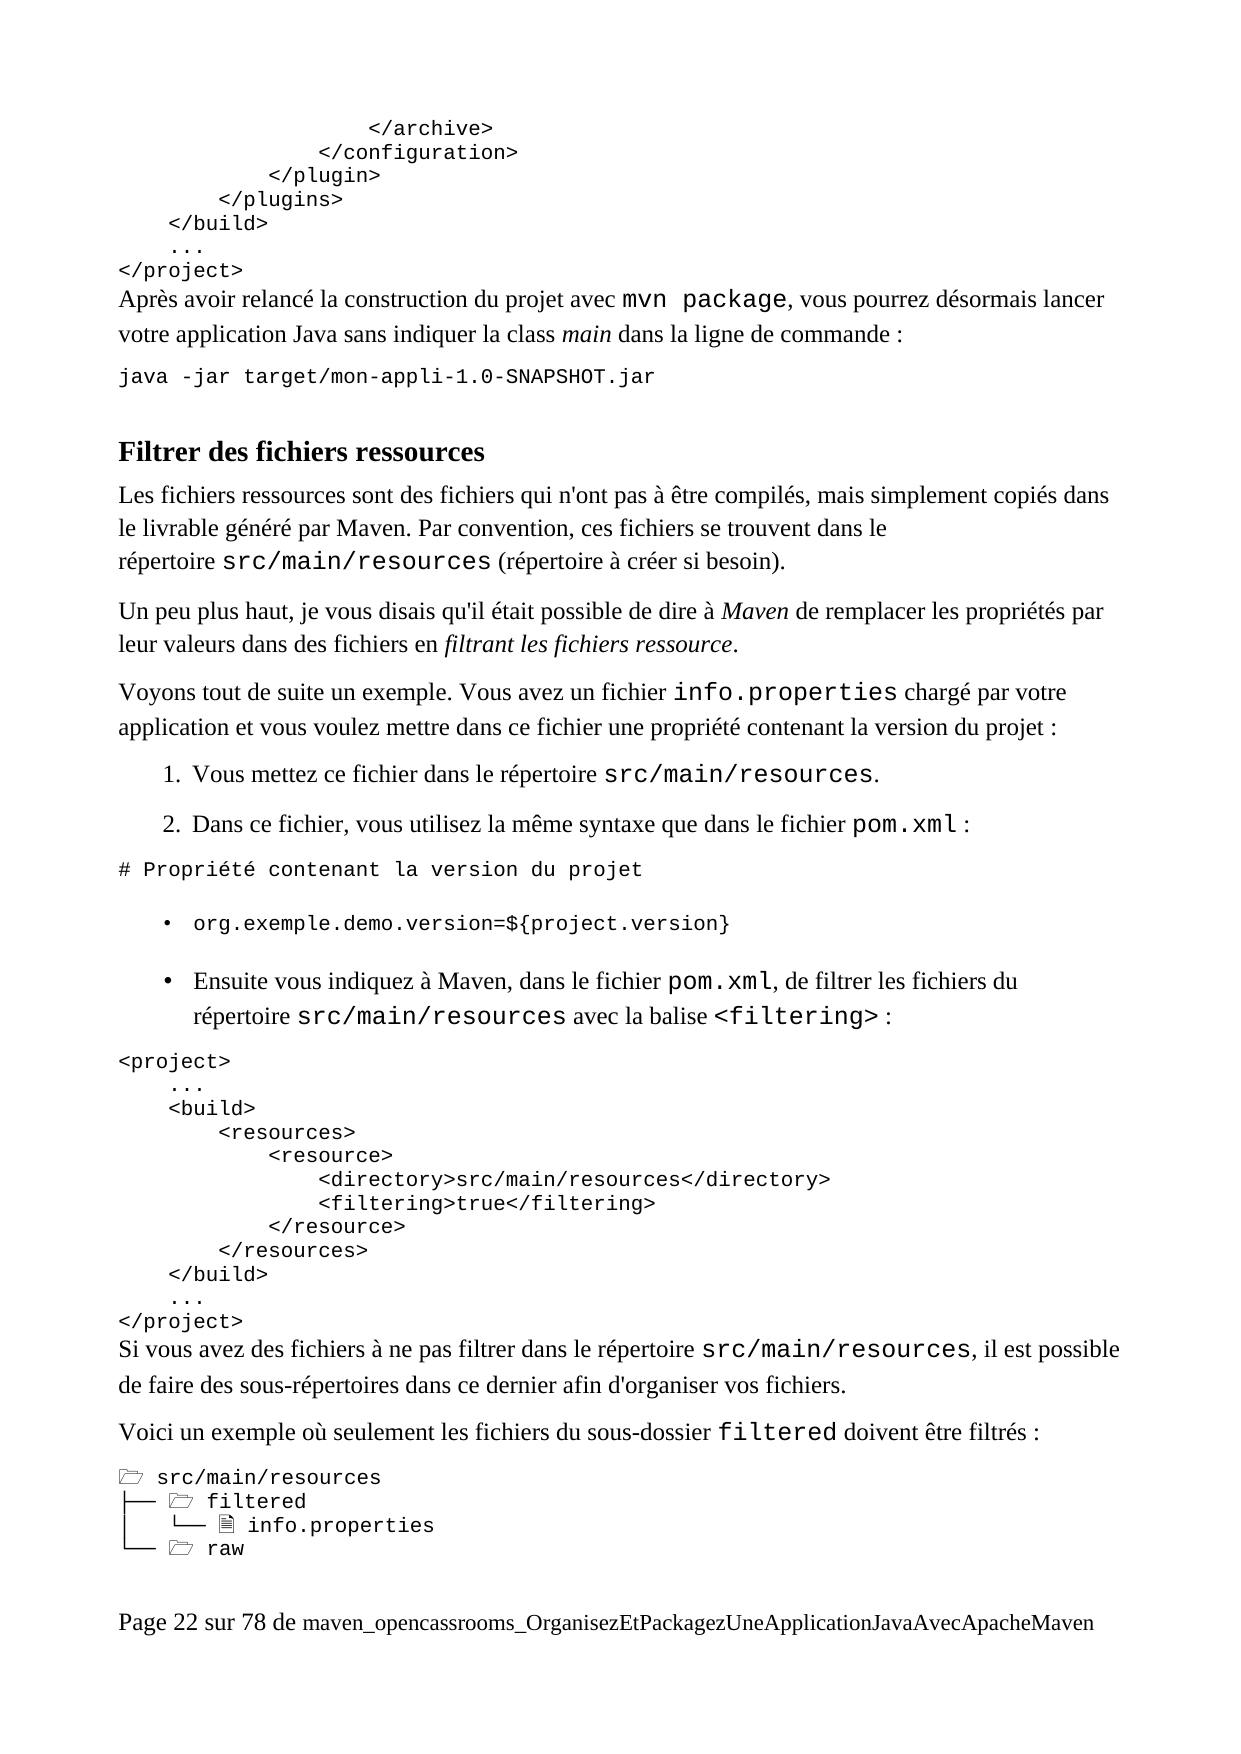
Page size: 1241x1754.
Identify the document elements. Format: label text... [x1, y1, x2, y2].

text Voyons tout de suite un exemple. Vous avez un fichier info.properties chargé par votre application et vous voulez mettre dans ce fichier une propriété contenant la version du projet : [118, 677, 1122, 741]
text Les fichiers ressources sont des fichiers qui n'ont pas à être compilés, mais simplement copiés dans le livrable généré par Maven. Par convention, ces fichiers se trouvent dans le répertoire src/main/resources (répertoire à créer si besoin). [118, 480, 1122, 577]
text </project> [118, 260, 1122, 284]
text Voici un exemple où seulement les fichiers du sous-dossier filtered doivent être filtrés : [118, 1417, 1122, 1448]
text ... [118, 1287, 1122, 1311]
text </resources> [118, 1240, 1122, 1264]
list Ensuite vous indiquez à Maven, dans le fichier pom.xml, de filtrer les fichiers du répertoire src/main/resources avec la balise <filtering> : [164, 966, 1122, 1032]
text ... [118, 236, 1122, 260]
text <resources> [118, 1122, 1122, 1145]
text </plugins> [118, 189, 1122, 213]
text ├── 🗁 filtered [125, 1491, 1122, 1514]
text ... [118, 1074, 1122, 1098]
text </build> [118, 213, 1122, 236]
text </build> [118, 1264, 1122, 1287]
text </plugin> [118, 165, 1122, 189]
text 🗁 src/main/resources [118, 1467, 1122, 1491]
text └── 🗁 raw [118, 1538, 1122, 1562]
text Si vous avez des fichiers à ne pas filtrer dans le répertoire src/main/resources, il est possible de faire des sous-répertoires dans ce dernier afin d'organiser vos fichiers. [118, 1334, 1122, 1398]
text <resource> [118, 1145, 1122, 1169]
text </resource> [118, 1216, 1122, 1240]
text <directory>src/main/resources</directory> [118, 1169, 1122, 1193]
text </archive> [118, 118, 1122, 142]
text │ └── 🗎 info.properties [118, 1514, 1122, 1538]
text Un peu plus haut, je vous disais qu'il était possible de dire à Maven de remplacer les propriétés par leur valeurs dans des fichiers en filtrant les fichiers ressource. [118, 596, 1122, 658]
subtitle Filtrer des fichiers ressources [118, 434, 1122, 468]
text Après avoir relancé la construction du projet avec mvn package, vous pourrez désormais lancer votre application Java sans indiquer la class main dans la ligne de commande : [118, 284, 1122, 347]
text # Propriété contenant la version du projet [118, 859, 1122, 883]
text java -jar target/mon-appli-1.0-SNAPSHOT.jar [118, 366, 1122, 390]
text <build> [118, 1098, 1122, 1122]
text </configuration> [118, 142, 1122, 165]
text <filtering>true</filtering> [118, 1193, 1122, 1216]
text </project> [118, 1311, 1122, 1334]
text <project> [118, 1051, 1122, 1074]
list Vous mettez ce fichier dans le répertoire src/main/resources. [162, 759, 1122, 790]
list Dans ce fichier, vous utilisez la même syntaxe que dans le fichier pom.xml : [162, 809, 1122, 840]
list org.exemple.demo.version=${project.version} [164, 913, 1122, 936]
